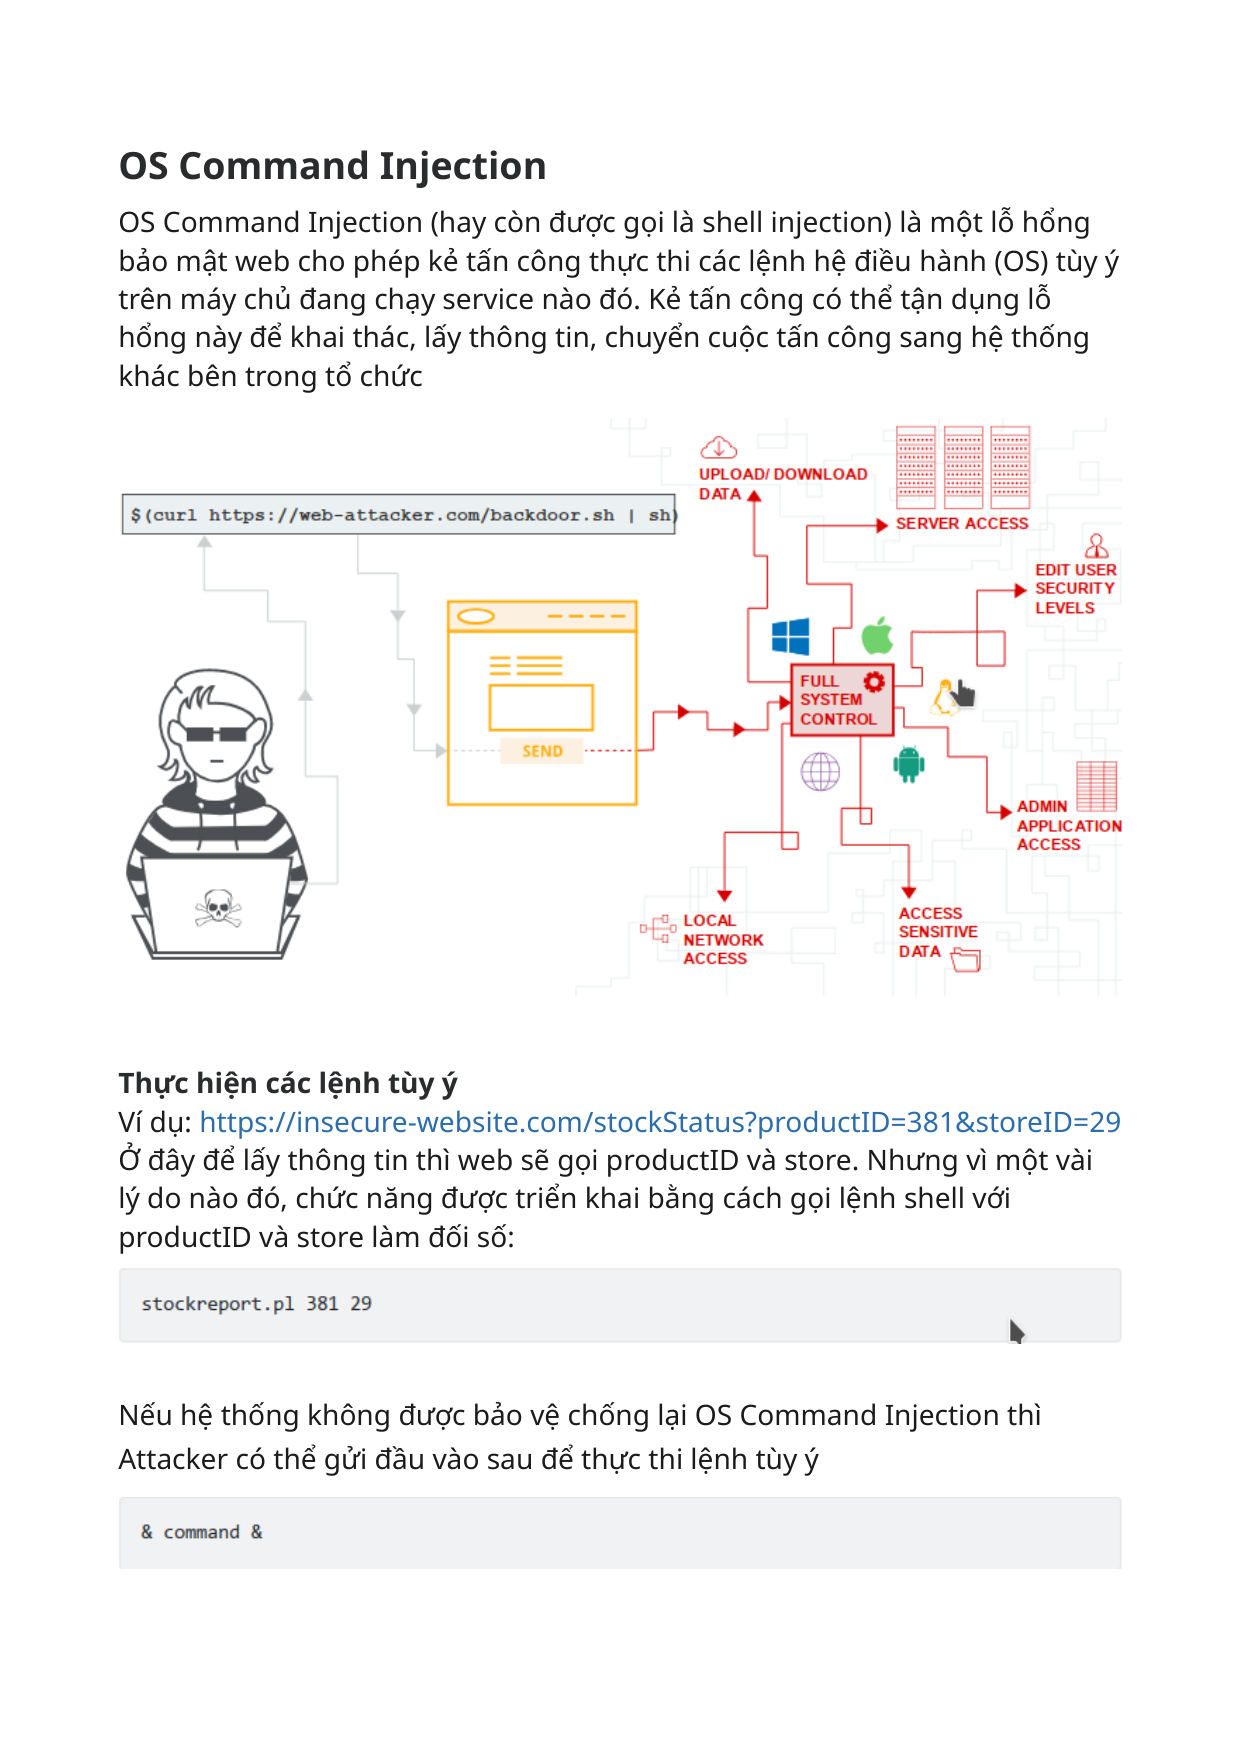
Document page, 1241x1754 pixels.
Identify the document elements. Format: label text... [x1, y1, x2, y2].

text OS Command Injection (hay còn được gọi là shell injection) là một lỗ hổng bảo mật web cho phép kẻ tấn công thực thi các lệnh hệ điều hành (OS) tùy ý trên máy chủ đang chạy service nào đó. Kẻ tấn công có thể tận dụng lỗ hổng này để khai thác, lấy thông tin, chuyển cuộc tấn công sang hệ thống khác bên trong tổ chức [118, 202, 1122, 394]
picture [118, 1497, 1123, 1569]
subtitle Thực hiện các lệnh tùy ý Ví dụ: https://insecure-website.com/stockStatus?productID=381&storeID=29 Ở đây để lấy thông tin thì web sẽ gọi productID và store. Nhưng vì một vài lý do nào đó, chức năng được triển khai bằng cách gọi lệnh shell với productID và store làm đối số: [118, 1063, 1122, 1255]
text Nếu hệ thống không được bảo vệ chống lại OS Command Injection thì Attacker có thể gửi đầu vào sau để thực thi lệnh tùy ý [118, 1395, 1122, 1477]
subtitle OS Command Injection [118, 139, 1122, 190]
picture [118, 1267, 1123, 1344]
picture [118, 394, 1123, 1005]
